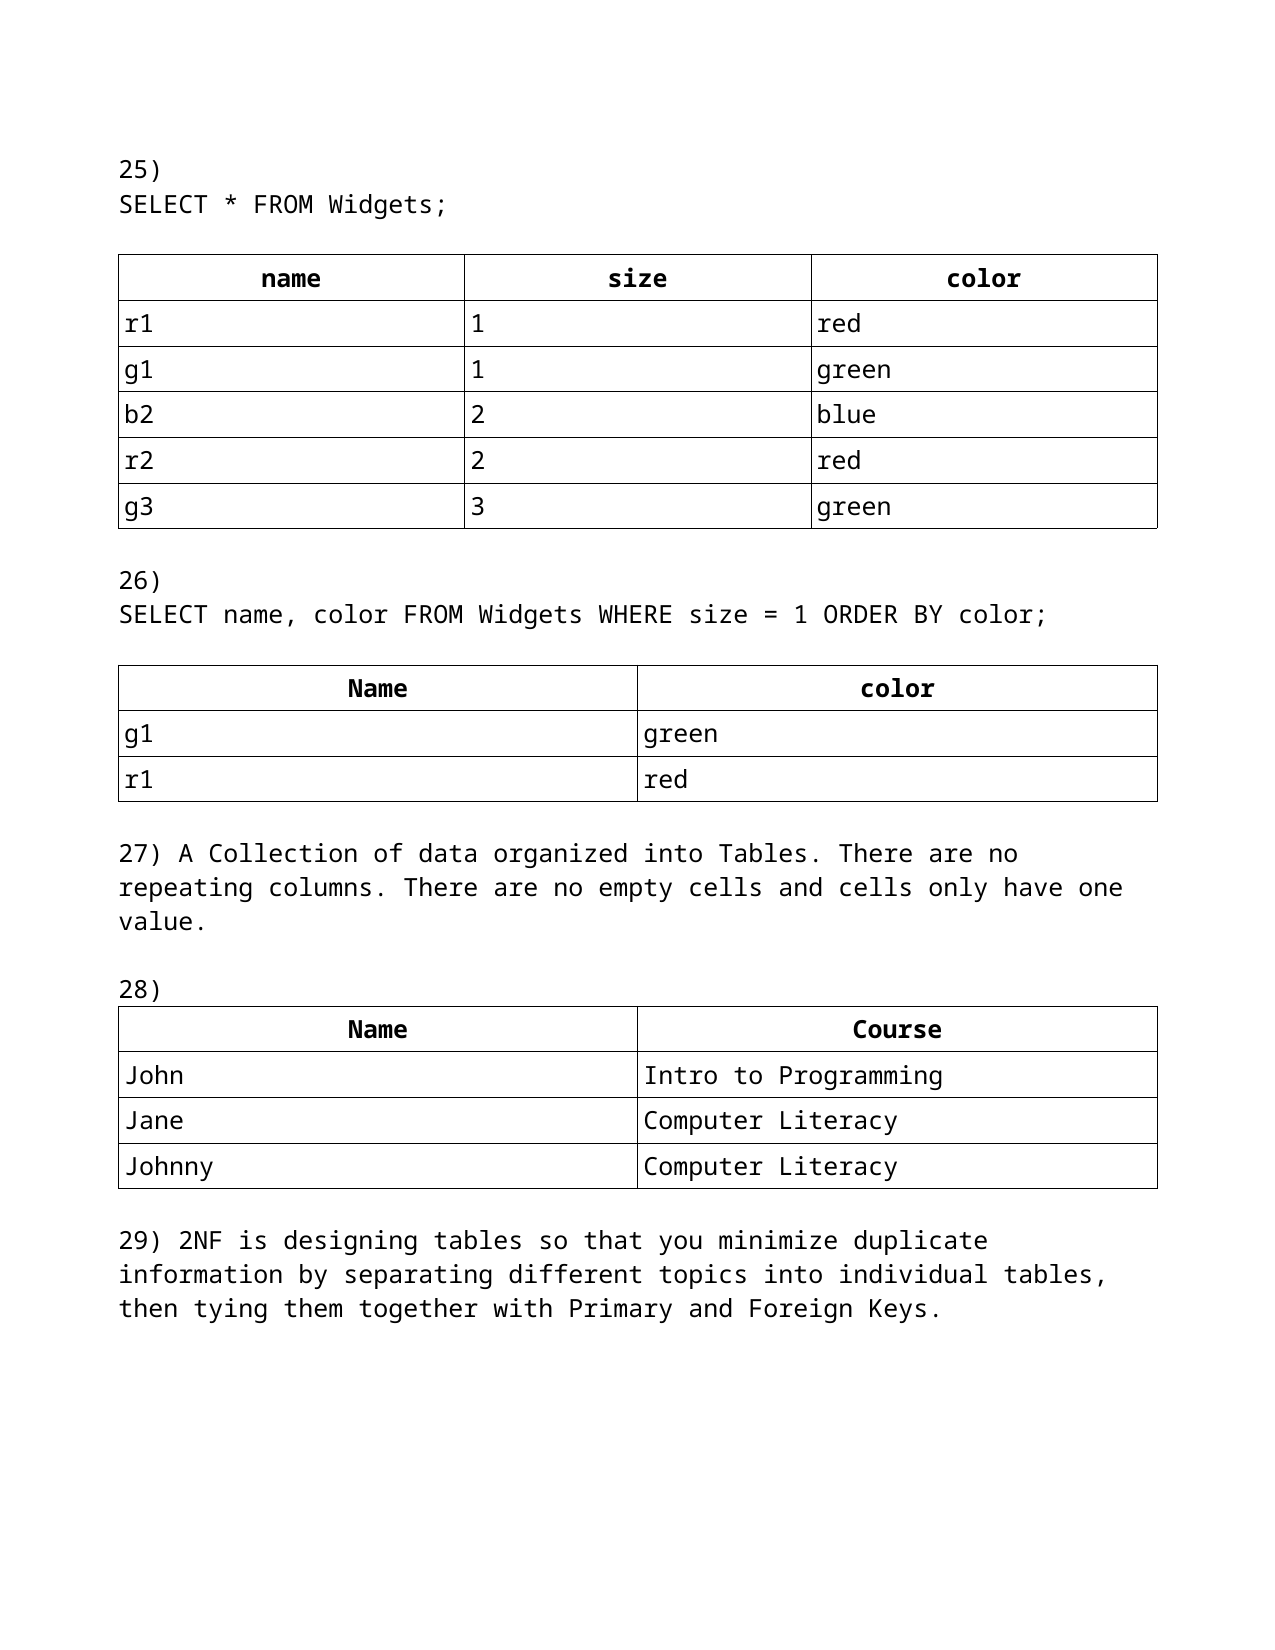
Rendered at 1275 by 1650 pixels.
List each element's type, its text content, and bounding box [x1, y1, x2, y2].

text SELECT name, color FROM Widgets WHERE size = 1 ORDER BY color; [118, 596, 1157, 630]
text 28) [118, 972, 1157, 1006]
table_cell green [812, 484, 1157, 528]
text 29) 2NF is designing tables so that you minimize duplicate information by separating different topics into individual tables, then tying them together with Primary and Foreign Keys. [118, 1222, 1157, 1325]
table_cell red [812, 301, 1157, 346]
table_cell r1 [119, 301, 464, 346]
table_cell red [638, 757, 1157, 801]
table_cell 1 [465, 301, 811, 346]
table_cell g1 [119, 711, 637, 756]
table_cell Computer Literacy [638, 1144, 1157, 1188]
table_cell blue [812, 392, 1157, 437]
table_cell 3 [465, 484, 811, 528]
text 27) A Collection of data organized into Tables. There are no repeating columns. There are no empty cells and cells only have one value. [118, 836, 1157, 938]
table_cell Jane [119, 1098, 637, 1143]
table_header name [119, 255, 464, 300]
text 25) [118, 152, 1157, 186]
table_header Course [638, 1007, 1157, 1051]
table_cell g3 [119, 484, 464, 528]
table_cell r1 [119, 757, 637, 801]
table_cell green [638, 711, 1157, 756]
table_cell Johnny [119, 1144, 637, 1188]
table_cell b2 [119, 392, 464, 437]
table_header size [465, 255, 811, 300]
table_cell red [812, 438, 1157, 482]
table_cell Computer Literacy [638, 1098, 1157, 1143]
table_header color [638, 666, 1157, 710]
table_cell green [812, 347, 1157, 391]
table_cell Intro to Programming [638, 1052, 1157, 1097]
table_header Name [119, 1007, 637, 1051]
table_cell g1 [119, 347, 464, 391]
text 26) [118, 562, 1157, 596]
table_header Name [119, 666, 637, 710]
table_cell 2 [465, 438, 811, 482]
table_cell r2 [119, 438, 464, 482]
text SELECT * FROM Widgets; [118, 186, 1157, 220]
table_header color [812, 255, 1157, 300]
table_cell 2 [465, 392, 811, 437]
table_cell John [119, 1052, 637, 1097]
table_cell 1 [465, 347, 811, 391]
